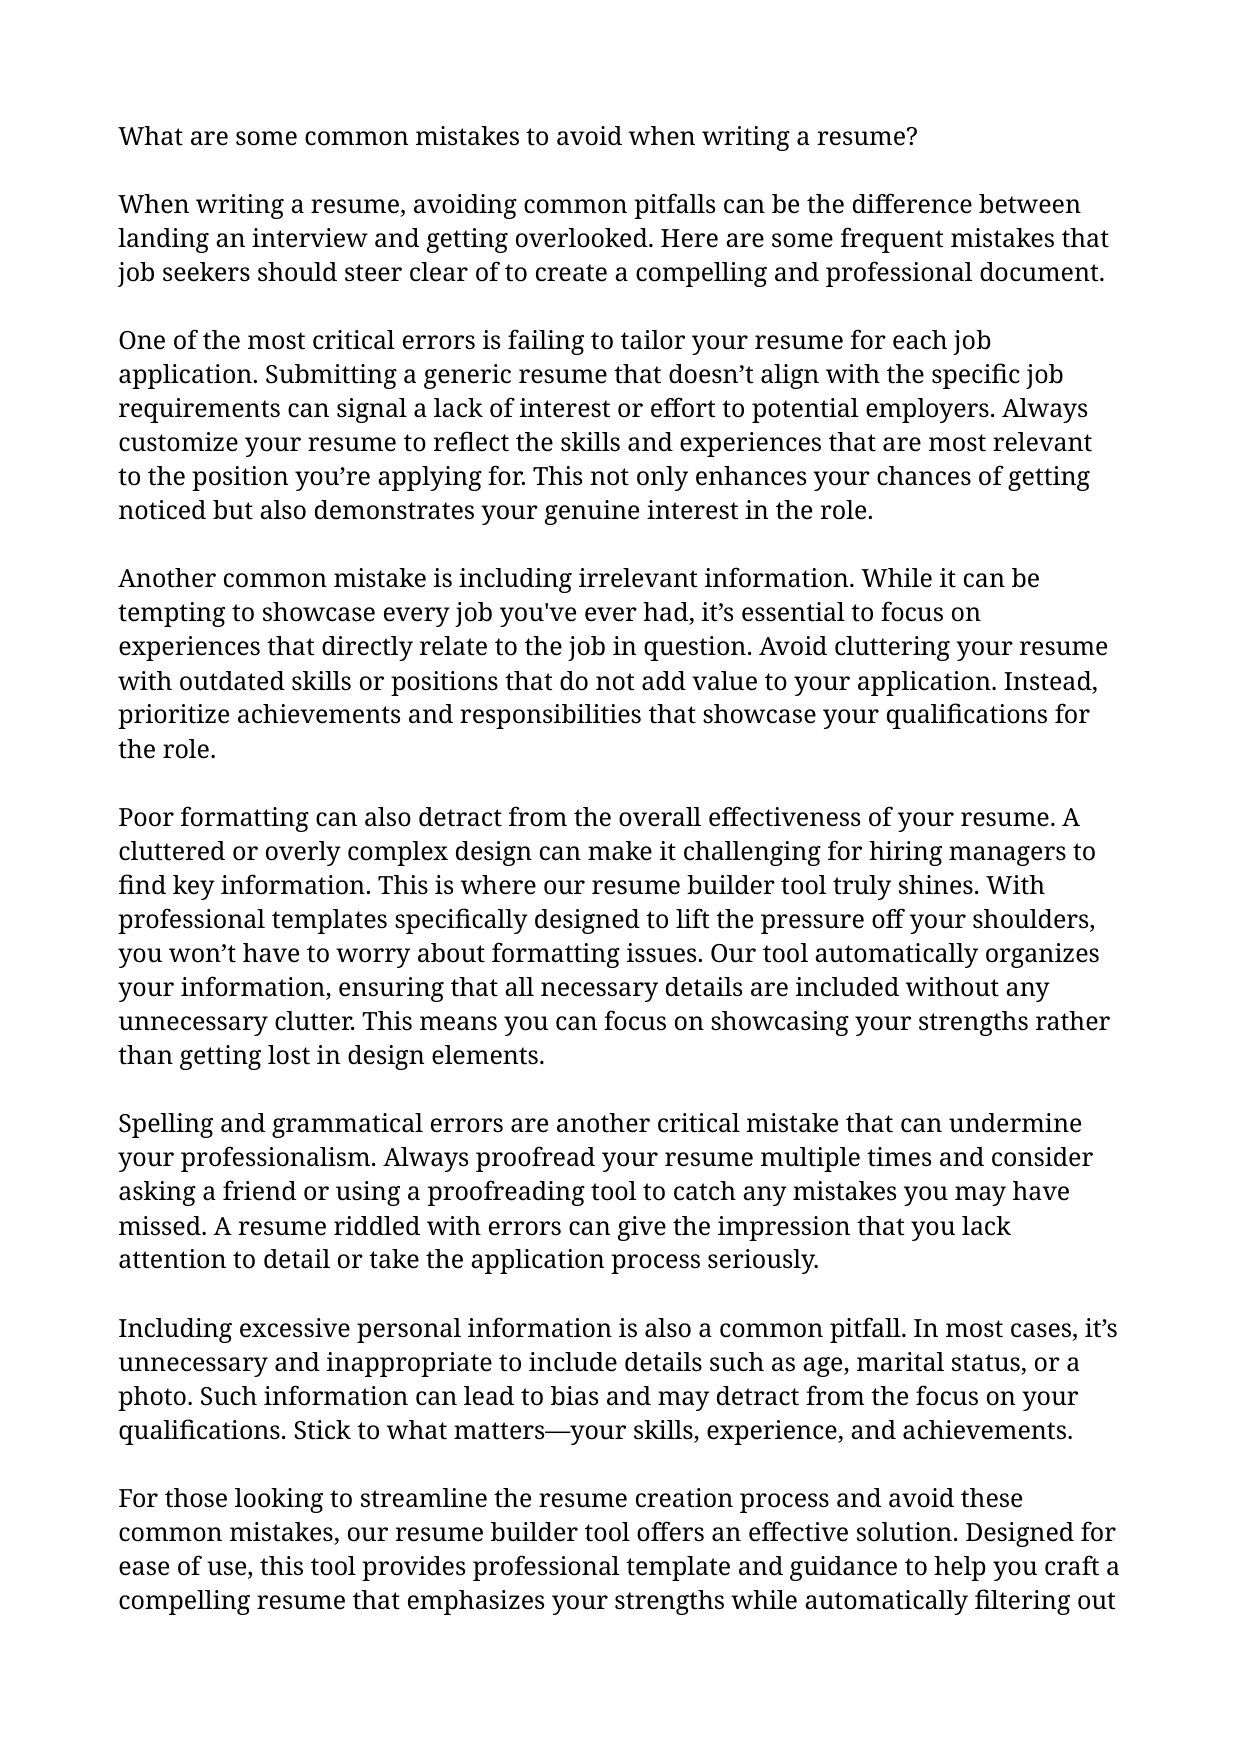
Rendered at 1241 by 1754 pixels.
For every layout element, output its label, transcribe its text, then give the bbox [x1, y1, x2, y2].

text For those looking to streamline the resume creation process and avoid these common mistakes, our resume builder tool offers an effective solution. Designed for ease of use, this tool provides professional template and guidance to help you craft a compelling resume that emphasizes your strengths while automatically filtering out [118, 1481, 1122, 1617]
text Including excessive personal information is also a common pitfall. In most cases, it’s unnecessary and inappropriate to include details such as age, marital status, or a photo. Such information can lead to bias and may detract from the focus on your qualifications. Stick to what matters—your skills, experience, and achievements. [118, 1310, 1122, 1447]
text Spelling and grammatical errors are another critical mistake that can undermine your professionalism. Always proofread your resume multiple times and consider asking a friend or using a proofreading tool to catch any mistakes you may have missed. A resume riddled with errors can give the impression that you lack attention to detail or take the application process seriously. [118, 1106, 1122, 1276]
text Another common mistake is including irrelevant information. While it can be tempting to showcase every job you've ever had, it’s essential to focus on experiences that directly relate to the job in question. Avoid cluttering your resume with outdated skills or positions that do not add value to your application. Instead, prioritize achievements and responsibilities that showcase your qualifications for the role. [118, 561, 1122, 765]
text What are some common mistakes to avoid when writing a resume? [118, 118, 1122, 152]
text One of the most critical errors is failing to tailor your resume for each job application. Submitting a generic resume that doesn’t align with the specific job requirements can signal a lack of interest or effort to potential employers. Always customize your resume to reflect the skills and experiences that are most relevant to the position you’re applying for. This not only enhances your chances of getting noticed but also demonstrates your genuine interest in the role. [118, 322, 1122, 527]
text Poor formatting can also detract from the overall effectiveness of your resume. A cluttered or overly complex design can make it challenging for hiring managers to find key information. This is where our resume builder tool truly shines. With professional templates specifically designed to lift the pressure off your shoulders, you won’t have to worry about formatting issues. Our tool automatically organizes your information, ensuring that all necessary details are included without any unnecessary clutter. This means you can focus on showcasing your strengths rather than getting lost in design elements. [118, 799, 1122, 1072]
text When writing a resume, avoiding common pitfalls can be the difference between landing an interview and getting overlooked. Here are some frequent mistakes that job seekers should steer clear of to create a compelling and professional document. [118, 186, 1122, 288]
